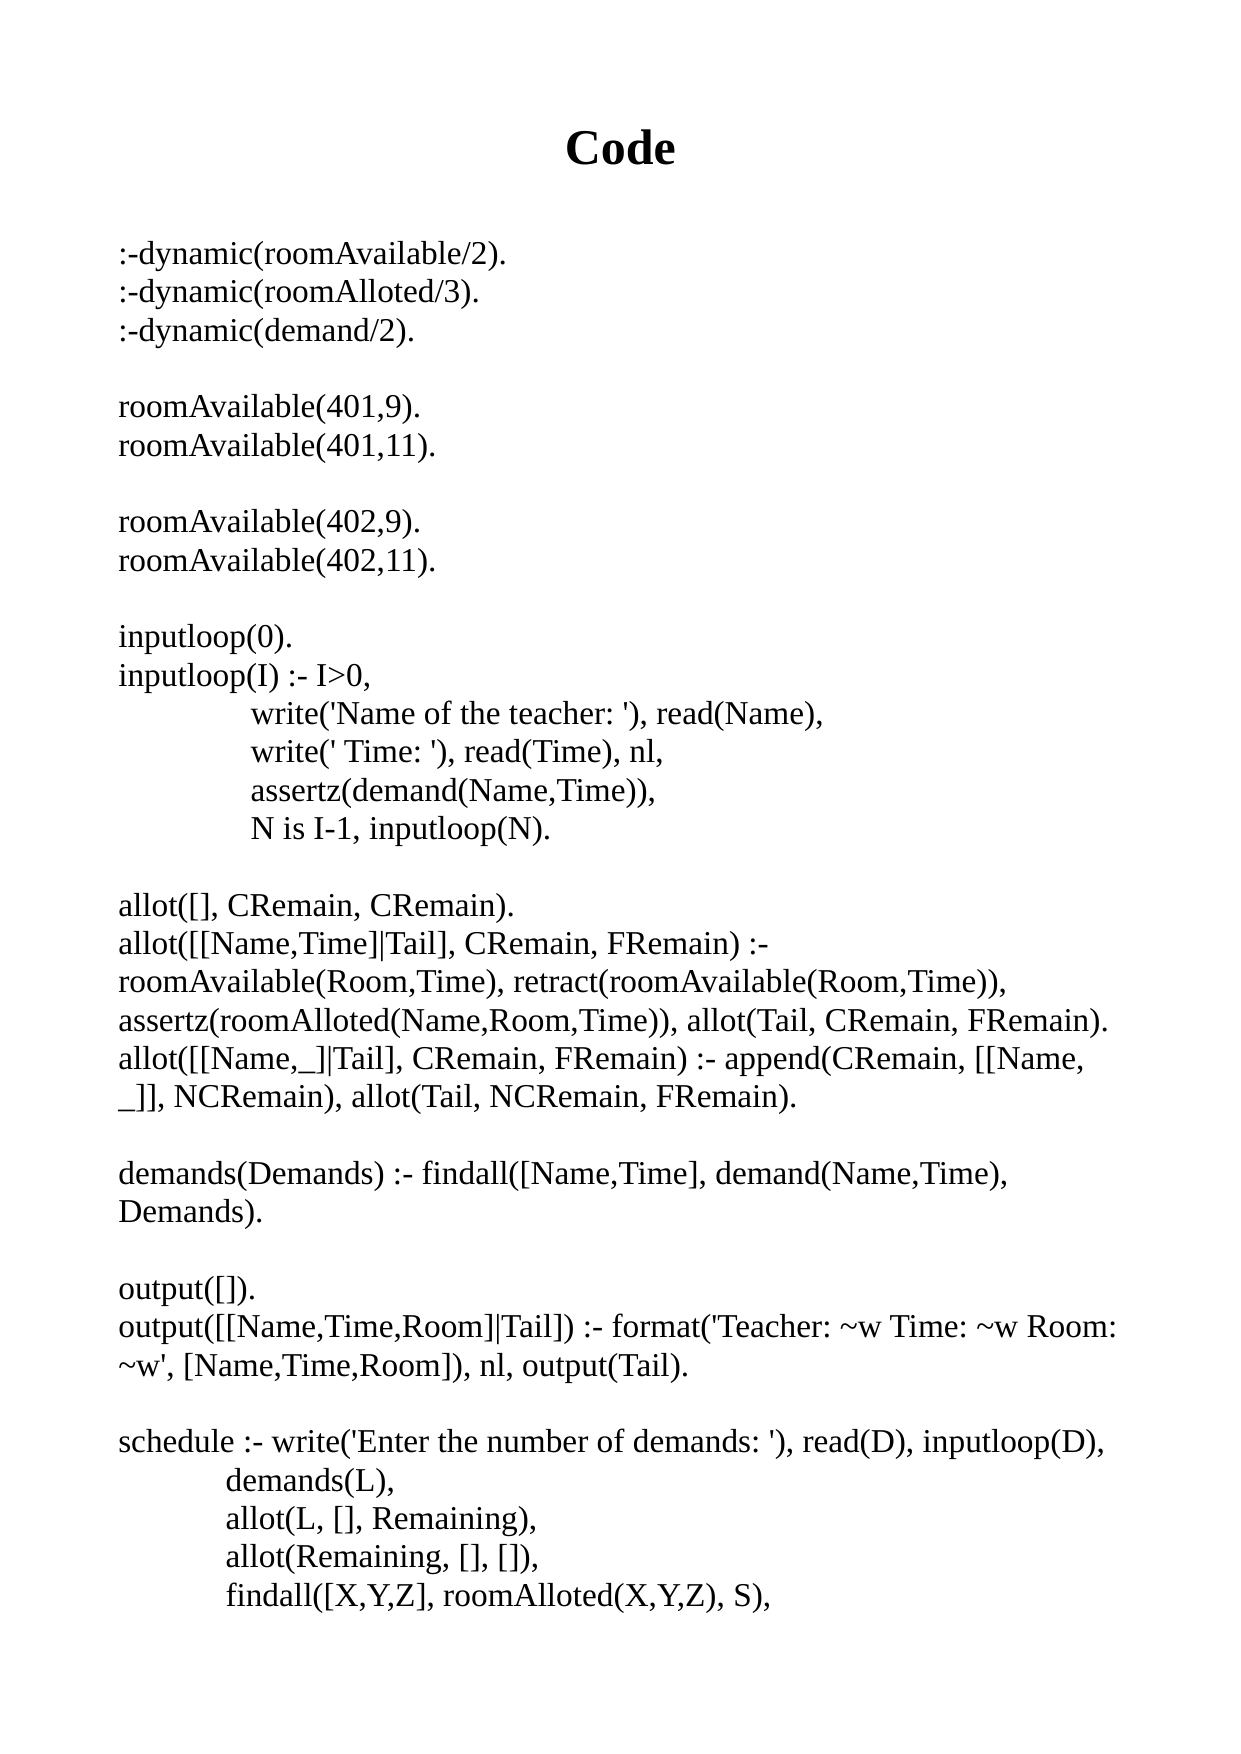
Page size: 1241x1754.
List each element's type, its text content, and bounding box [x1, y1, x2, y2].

text findall([X,Y,Z], roomAlloted(X,Y,Z), S), [118, 1575, 1122, 1613]
text roomAvailable(401,9). [118, 386, 1122, 425]
text demands(L), [118, 1460, 1122, 1498]
text :-dynamic(demand/2). [118, 310, 1122, 348]
text output([[Name,Time,Room]|Tail]) :- format('Teacher: ~w Time: ~w Room: ~w', [Name,Time,Room]), nl, output(Tail). [118, 1306, 1122, 1383]
text schedule :- write('Enter the number of demands: '), read(D), inputloop(D), [118, 1421, 1122, 1460]
text roomAvailable(402,11). [118, 540, 1122, 578]
text roomAvailable(402,9). [118, 501, 1122, 540]
text N is I-1, inputloop(N). [118, 808, 1122, 846]
text allot([], CRemain, CRemain). [118, 885, 1122, 923]
text allot([[Name,_]|Tail], CRemain, FRemain) :- append(CRemain, [[Name, _]], NCRemain), allot(Tail, NCRemain, FRemain). [118, 1038, 1122, 1115]
text allot([[Name,Time]|Tail], CRemain, FRemain) :- roomAvailable(Room,Time), retract(roomAvailable(Room,Time)), assertz(roomAlloted(Name,Room,Time)), allot(Tail, CRemain, FRemain). [118, 923, 1122, 1038]
text roomAvailable(401,11). [118, 425, 1122, 463]
text write(' Time: '), read(Time), nl, [118, 731, 1122, 770]
text :-dynamic(roomAlloted/3). [118, 271, 1122, 310]
text inputloop(I) :- I>0, [118, 655, 1122, 693]
text :-dynamic(roomAvailable/2). [118, 233, 1122, 271]
text allot(L, [], Remaining), [118, 1498, 1122, 1536]
text Code [118, 118, 1122, 176]
text demands(Demands) :- findall([Name,Time], demand(Name,Time), Demands). [118, 1153, 1122, 1230]
text inputloop(0). [118, 616, 1122, 655]
text allot(Remaining, [], []), [118, 1536, 1122, 1575]
text assertz(demand(Name,Time)), [118, 770, 1122, 808]
text write('Name of the teacher: '), read(Name), [118, 693, 1122, 731]
text output([]). [118, 1268, 1122, 1306]
